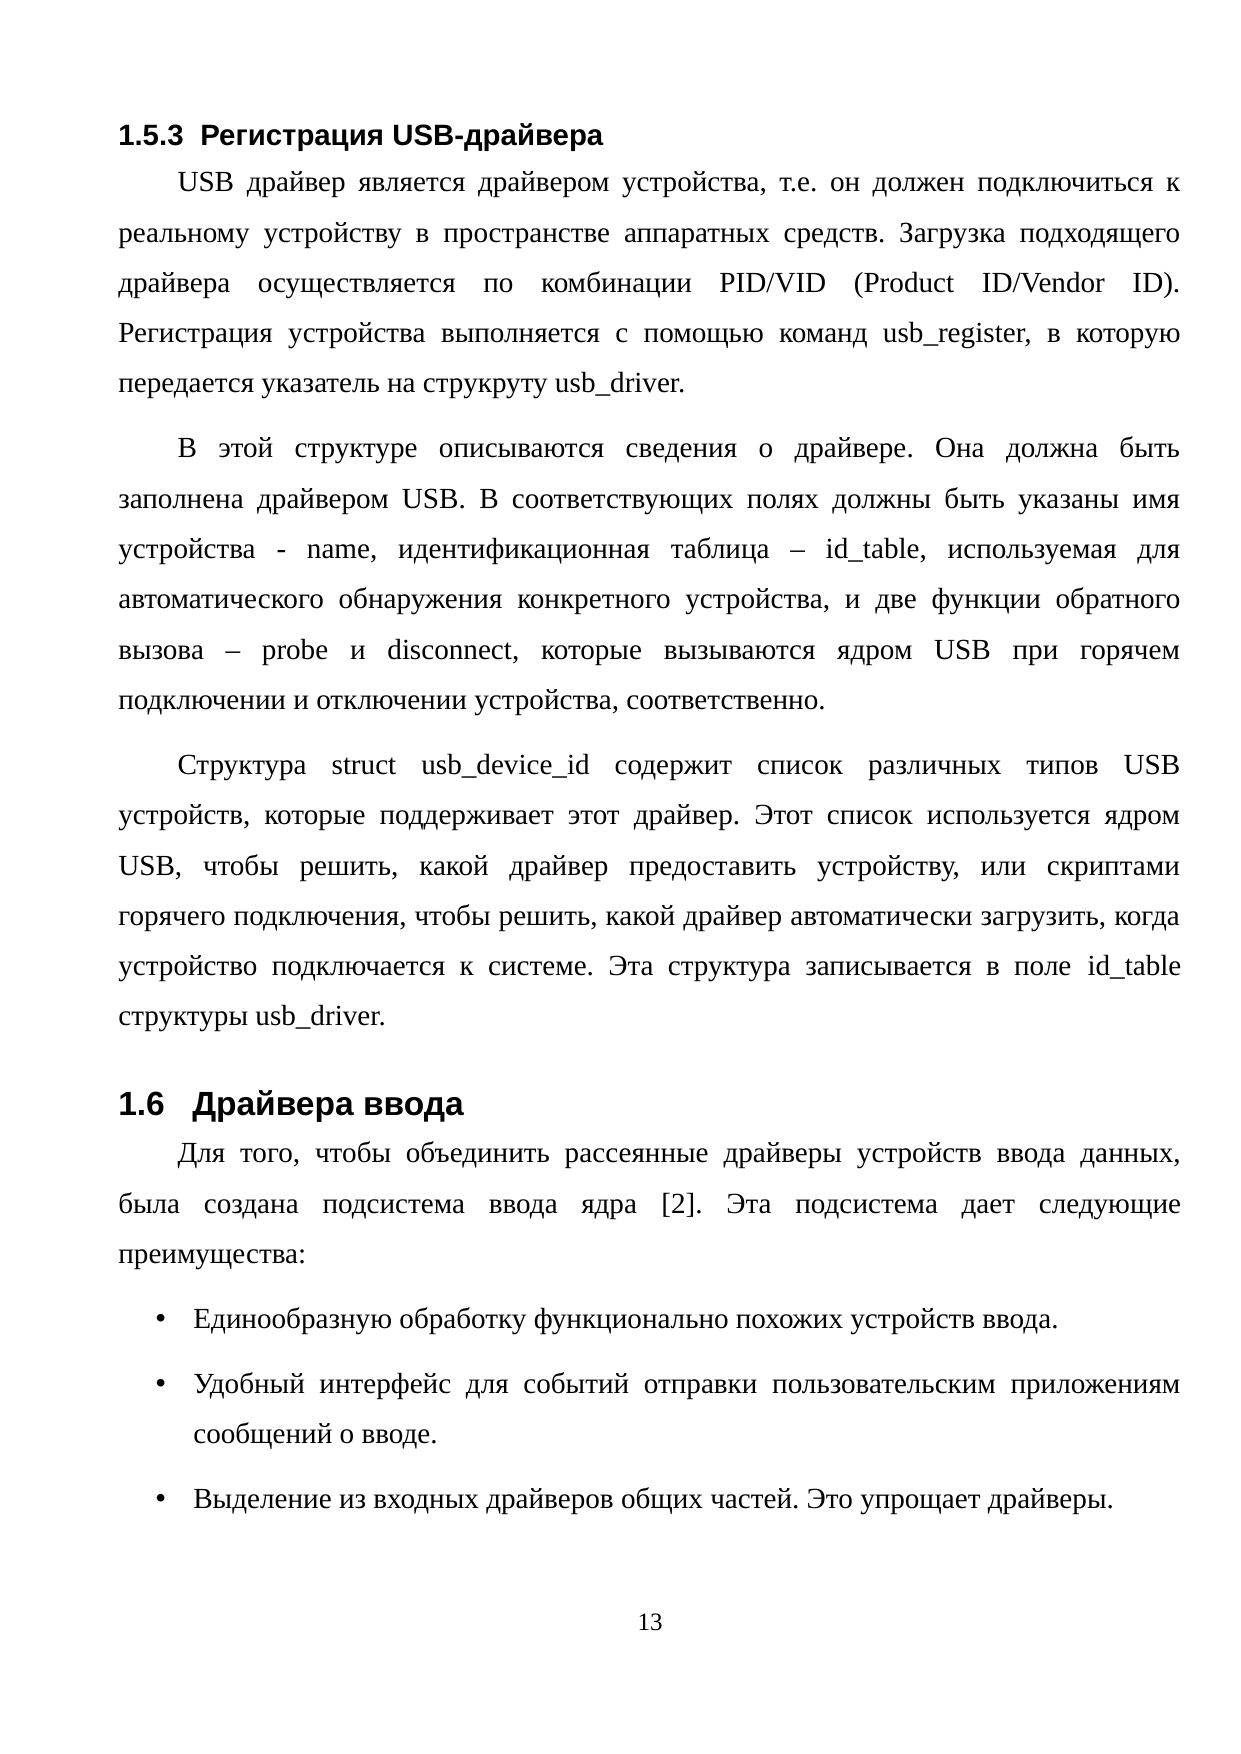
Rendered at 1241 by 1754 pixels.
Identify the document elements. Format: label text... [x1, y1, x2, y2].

list Удобный интерфейс для событий отправки пользовательским приложениям сообщений о вводе. [156, 1366, 1181, 1450]
list Выделение из входных драйверов общих частей. Это упрощает драйверы. [156, 1481, 1181, 1515]
subtitle Драйвера ввода [118, 1084, 1181, 1123]
text В этой структуре описываются сведения о драйвере. Она должна быть заполнена драйвером USB. В соответствующих полях должны быть указаны имя устройства - name, идентификационная таблица – id_table, используемая для автоматического обнаружения конкретного устройства, и две функции обратного вызова – probe и disconnect, которые вызываются ядром USB при горячем подключении и отключении устройства, соответственно. [118, 431, 1181, 716]
list Единообразную обработку функционально похожих устройств ввода. [156, 1301, 1181, 1334]
text Структура struct usb_device_id содержит список различных типов USB устройств, которые поддерживает этот драйвер. Этот список используется ядром USB, чтобы решить, какой драйвер предоставить устройству, или скриптами горячего подключения, чтобы решить, какой драйвер автоматически загрузить, когда устройство подключается к системе. Эта структура записывается в поле id_table структуры usb_driver. [118, 747, 1181, 1032]
text USB драйвер является драйвером устройства, т.е. он должен подключиться к реальному устройству в пространстве аппаратных средств. Загрузка подходящего драйвера осуществляется по комбинации PID/VID (Product ID/Vendor ID). Регистрация устройства выполняется с помощью команд usb_register, в которую передается указатель на струкруту usb_driver. [118, 164, 1181, 399]
text Для того, чтобы объединить рассеянные драйверы устройств ввода данных, была создана подсистема ввода ядра [2]. Эта подсистема дает следующие преимущества: [118, 1135, 1181, 1269]
subtitle Регистрация USB-драйвера [118, 118, 1181, 152]
